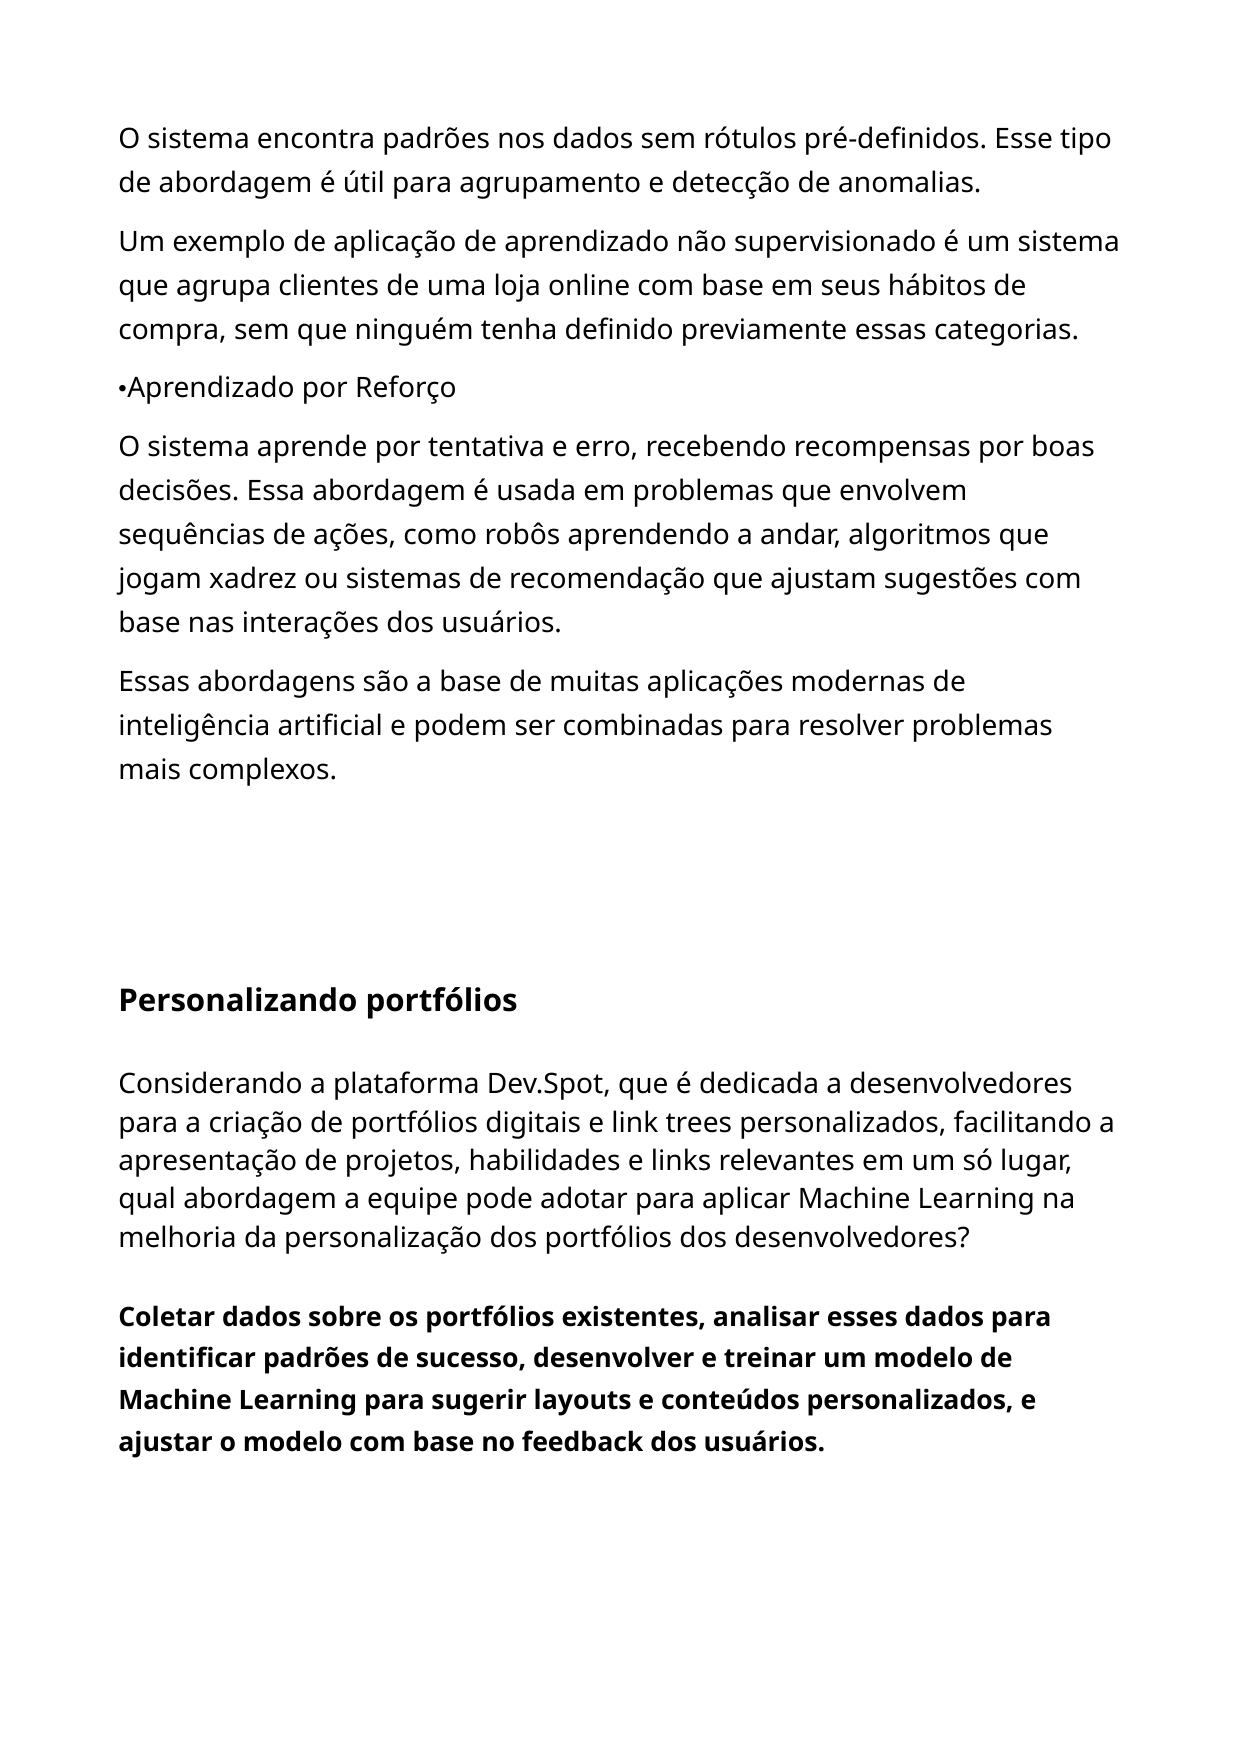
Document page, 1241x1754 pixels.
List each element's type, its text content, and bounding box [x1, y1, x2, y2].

text Essas abordagens são a base de muitas aplicações modernas de inteligência artificial e podem ser combinadas para resolver problemas mais complexos. [118, 661, 1122, 788]
text O sistema aprende por tentativa e erro, recebendo recompensas por boas decisões. Essa abordagem é usada em problemas que envolvem sequências de ações, como robôs aprendendo a andar, algoritmos que jogam xadrez ou sistemas de recomendação que ajustam sugestões com base nas interações dos usuários. [118, 426, 1122, 641]
list Aprendizado por Reforço [118, 368, 1122, 406]
text Personalizando portfólios [118, 978, 1122, 1021]
text Um exemplo de aplicação de aprendizado não supervisionado é um sistema que agrupa clientes de uma loja online com base em seus hábitos de compra, sem que ninguém tenha definido previamente essas categorias. [118, 221, 1122, 347]
text O sistema encontra padrões nos dados sem rótulos pré-definidos. Esse tipo de abordagem é útil para agrupamento e detecção de anomalias. [118, 118, 1122, 201]
text Coletar dados sobre os portfólios existentes, analisar esses dados para identificar padrões de sucesso, desenvolver e treinar um modelo de Machine Learning para sugerir layouts e conteúdos personalizados, e ajustar o modelo com base no feedback dos usuários. [118, 1298, 1122, 1459]
text Considerando a plataforma Dev.Spot, que é dedicada a desenvolvedores para a criação de portfólios digitais e link trees personalizados, facilitando a apresentação de projetos, habilidades e links relevantes em um só lugar, qual abordagem a equipe pode adotar para aplicar Machine Learning na melhoria da personalização dos portfólios dos desenvolvedores? [118, 1063, 1122, 1255]
